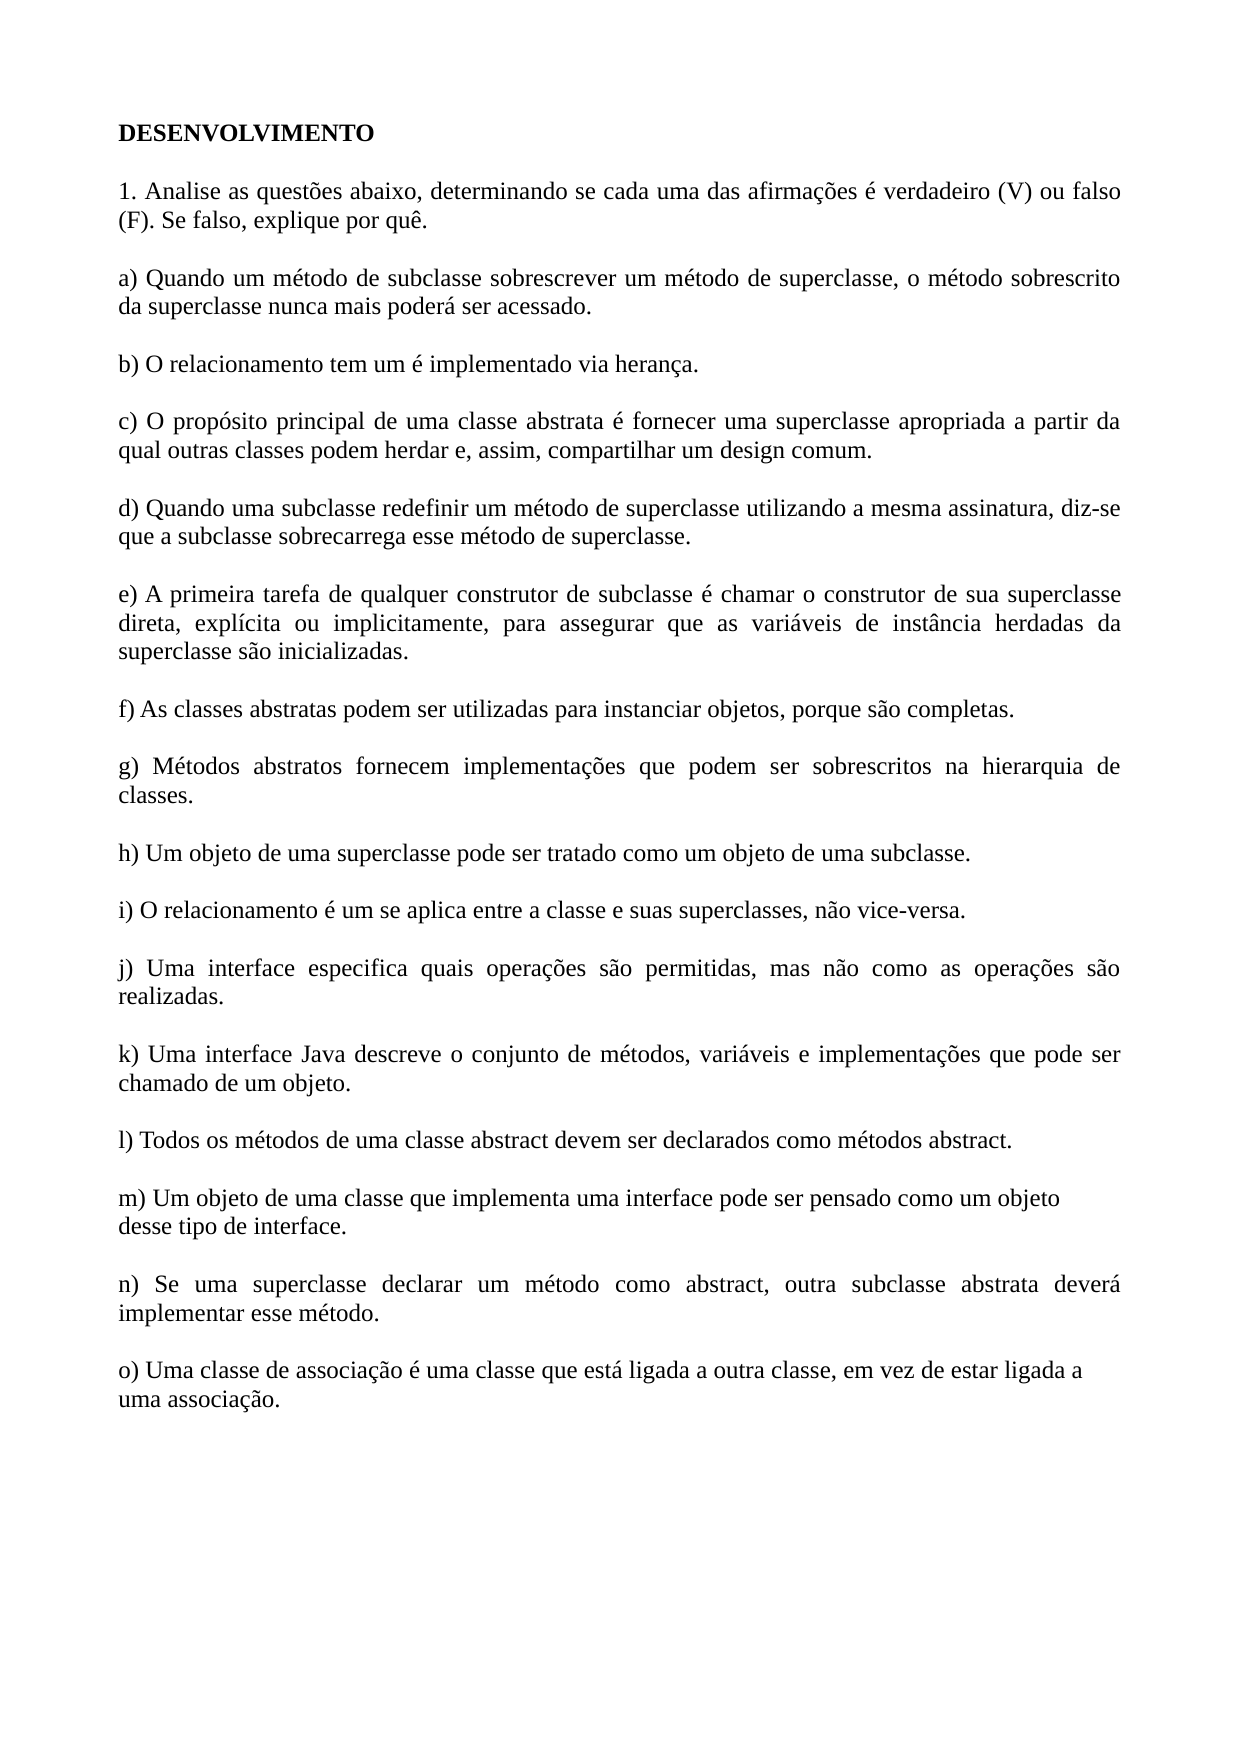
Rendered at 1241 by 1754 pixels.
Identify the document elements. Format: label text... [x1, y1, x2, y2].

text a) Quando um método de subclasse sobrescrever um método de superclasse, o método sobrescrito da superclasse nunca mais poderá ser acessado. [118, 263, 1122, 320]
text f) As classes abstratas podem ser utilizadas para instanciar objetos, porque são completas. [118, 694, 1122, 723]
text c) O propósito principal de uma classe abstrata é fornecer uma superclasse apropriada a partir da qual outras classes podem herdar e, assim, compartilhar um design comum. [118, 406, 1122, 464]
text g) Métodos abstratos fornecem implementações que podem ser sobrescritos na hierarquia de classes. [118, 751, 1122, 809]
text d) Quando uma subclasse redefinir um método de superclasse utilizando a mesma assinatura, diz-se que a subclasse sobrecarrega esse método de superclasse. [118, 493, 1122, 550]
text j) Uma interface especifica quais operações são permitidas, mas não como as operações são realizadas. [118, 953, 1122, 1010]
text l) Todos os métodos de uma classe abstract devem ser declarados como métodos abstract. [118, 1125, 1122, 1154]
text m) Um objeto de uma classe que implementa uma interface pode ser pensado como um objeto [118, 1183, 1122, 1211]
text 1. Analise as questões abaixo, determinando se cada uma das afirmações é verdadeiro (V) ou falso (F). Se falso, explique por quê. [118, 176, 1122, 234]
text e) A primeira tarefa de qualquer construtor de subclasse é chamar o construtor de sua superclasse direta, explícita ou implicitamente, para assegurar que as variáveis de instância herdadas da superclasse são inicializadas. [118, 579, 1122, 665]
text h) Um objeto de uma superclasse pode ser tratado como um objeto de uma subclasse. [118, 838, 1122, 866]
text b) O relacionamento tem um é implementado via herança. [118, 349, 1122, 378]
text desse tipo de interface. [118, 1211, 1122, 1240]
text k) Uma interface Java descreve o conjunto de métodos, variáveis e implementações que pode ser chamado de um objeto. [118, 1039, 1122, 1096]
text n) Se uma superclasse declarar um método como abstract, outra subclasse abstrata deverá implementar esse método. [118, 1269, 1122, 1326]
text o) Uma classe de associação é uma classe que está ligada a outra classe, em vez de estar ligada a [118, 1355, 1122, 1384]
text i) O relacionamento é um se aplica entre a classe e suas superclasses, não vice-versa. [118, 895, 1122, 924]
subtitle DESENVOLVIMENTO [118, 118, 1122, 147]
text uma associação. [118, 1384, 1122, 1413]
